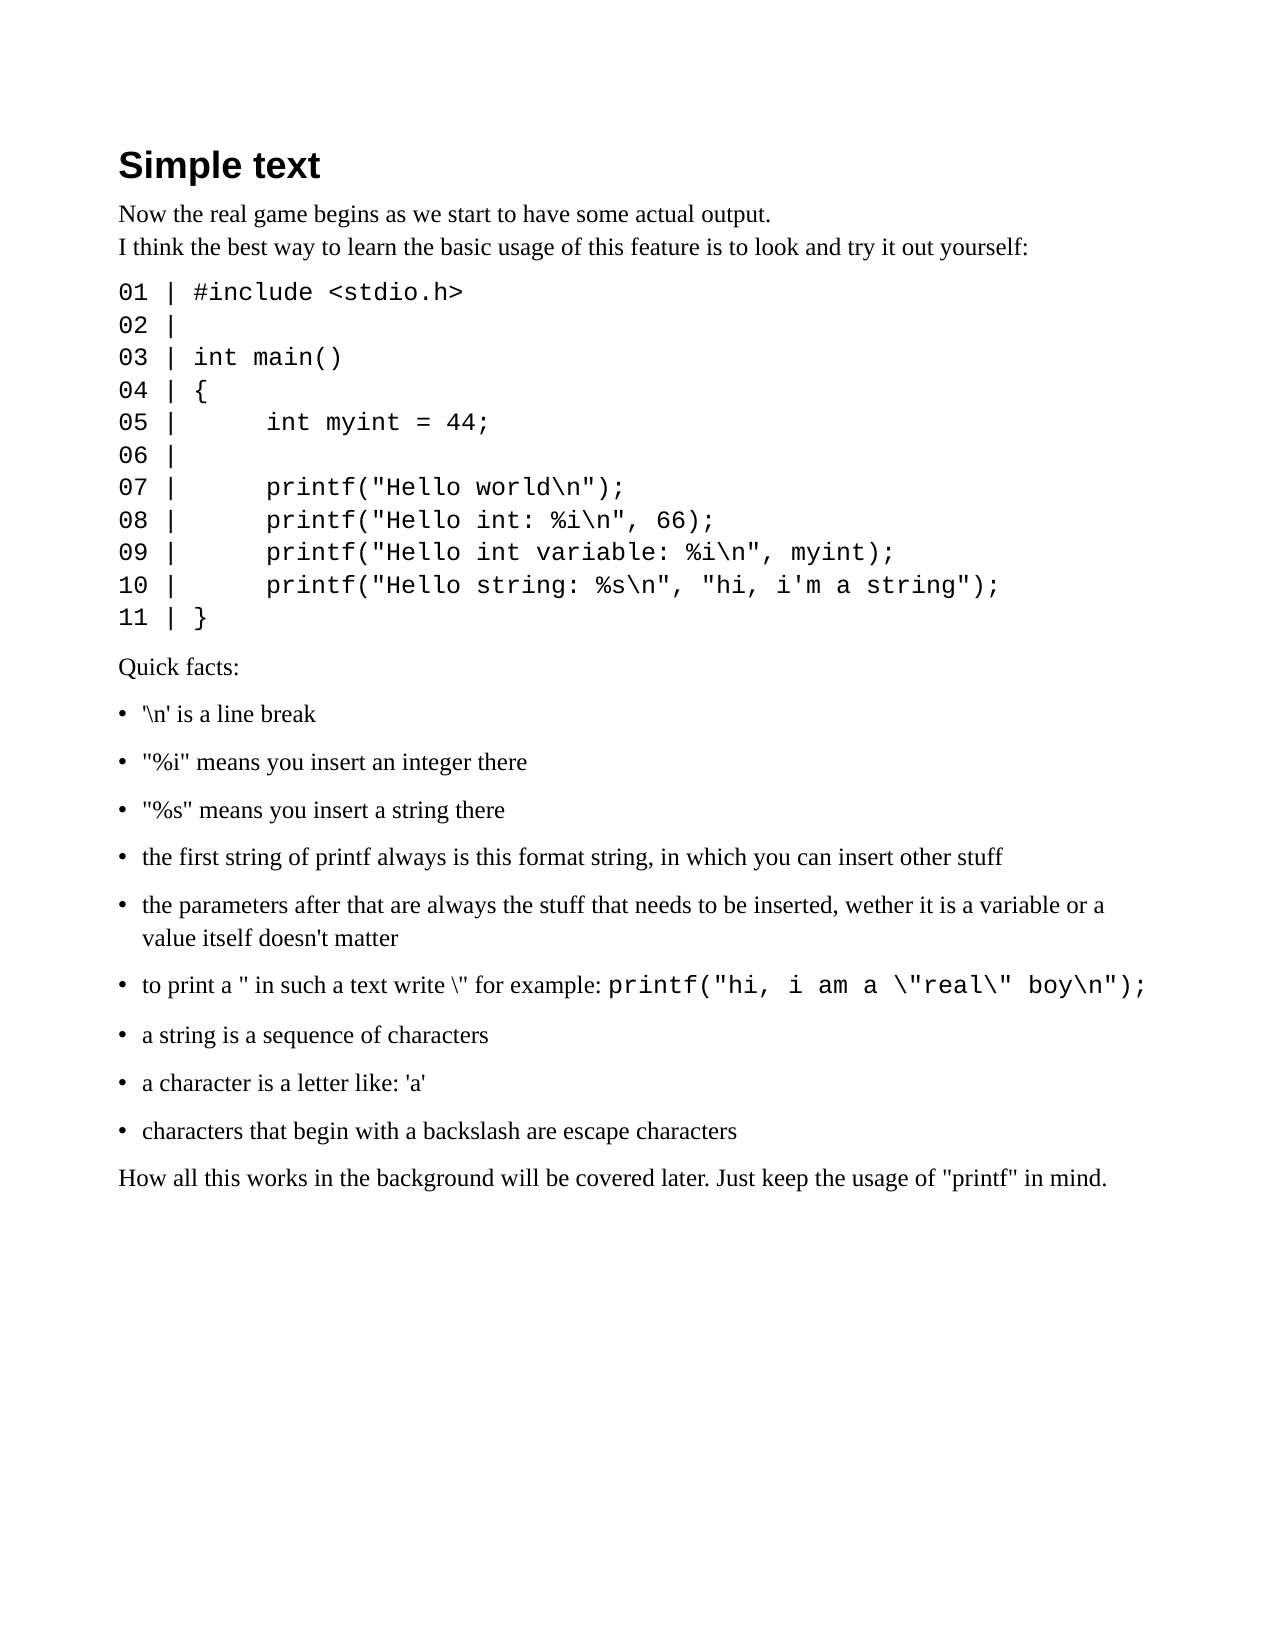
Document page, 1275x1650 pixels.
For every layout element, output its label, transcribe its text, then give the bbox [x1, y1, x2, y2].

list the first string of printf always is this format string, in which you can insert other stuff [118, 842, 1157, 871]
subtitle Simple text [118, 143, 1157, 187]
text 01 | #include <stdio.h> 02 | 03 | int main() 04 | { 05 | int myint = 44; 06 | 07 | printf("Hello world\n"); 08 | printf("Hello int: %i\n", 66); 09 | printf("Hello int variable: %i\n", myint); 10 | printf("Hello string: %s\n", "hi, i'm a string"); 11 | } [118, 280, 1157, 633]
text Now the real game begins as we start to have some actual output. I think the best way to learn the basic usage of this feature is to look and try it out yourself: [118, 199, 1157, 261]
list to print a " in such a text write \" for example: printf("hi, i am a \"real\" boy\n"); [118, 971, 1157, 1001]
list characters that begin with a backslash are escape characters [118, 1116, 1157, 1144]
list the parameters after that are always the stuff that needs to be inserted, wether it is a variable or a value itself doesn't matter [118, 890, 1157, 952]
list "%s" means you insert a string there [118, 795, 1157, 823]
list "%i" means you insert an integer there [118, 747, 1157, 776]
list '\n' is a line break [118, 699, 1157, 728]
text How all this works in the background will be covered later. Just keep the usage of "printf" in mind. [118, 1163, 1157, 1192]
list a character is a letter like: 'a' [118, 1068, 1157, 1097]
text Quick facts: [118, 652, 1157, 681]
list a string is a sequence of characters [118, 1021, 1157, 1049]
